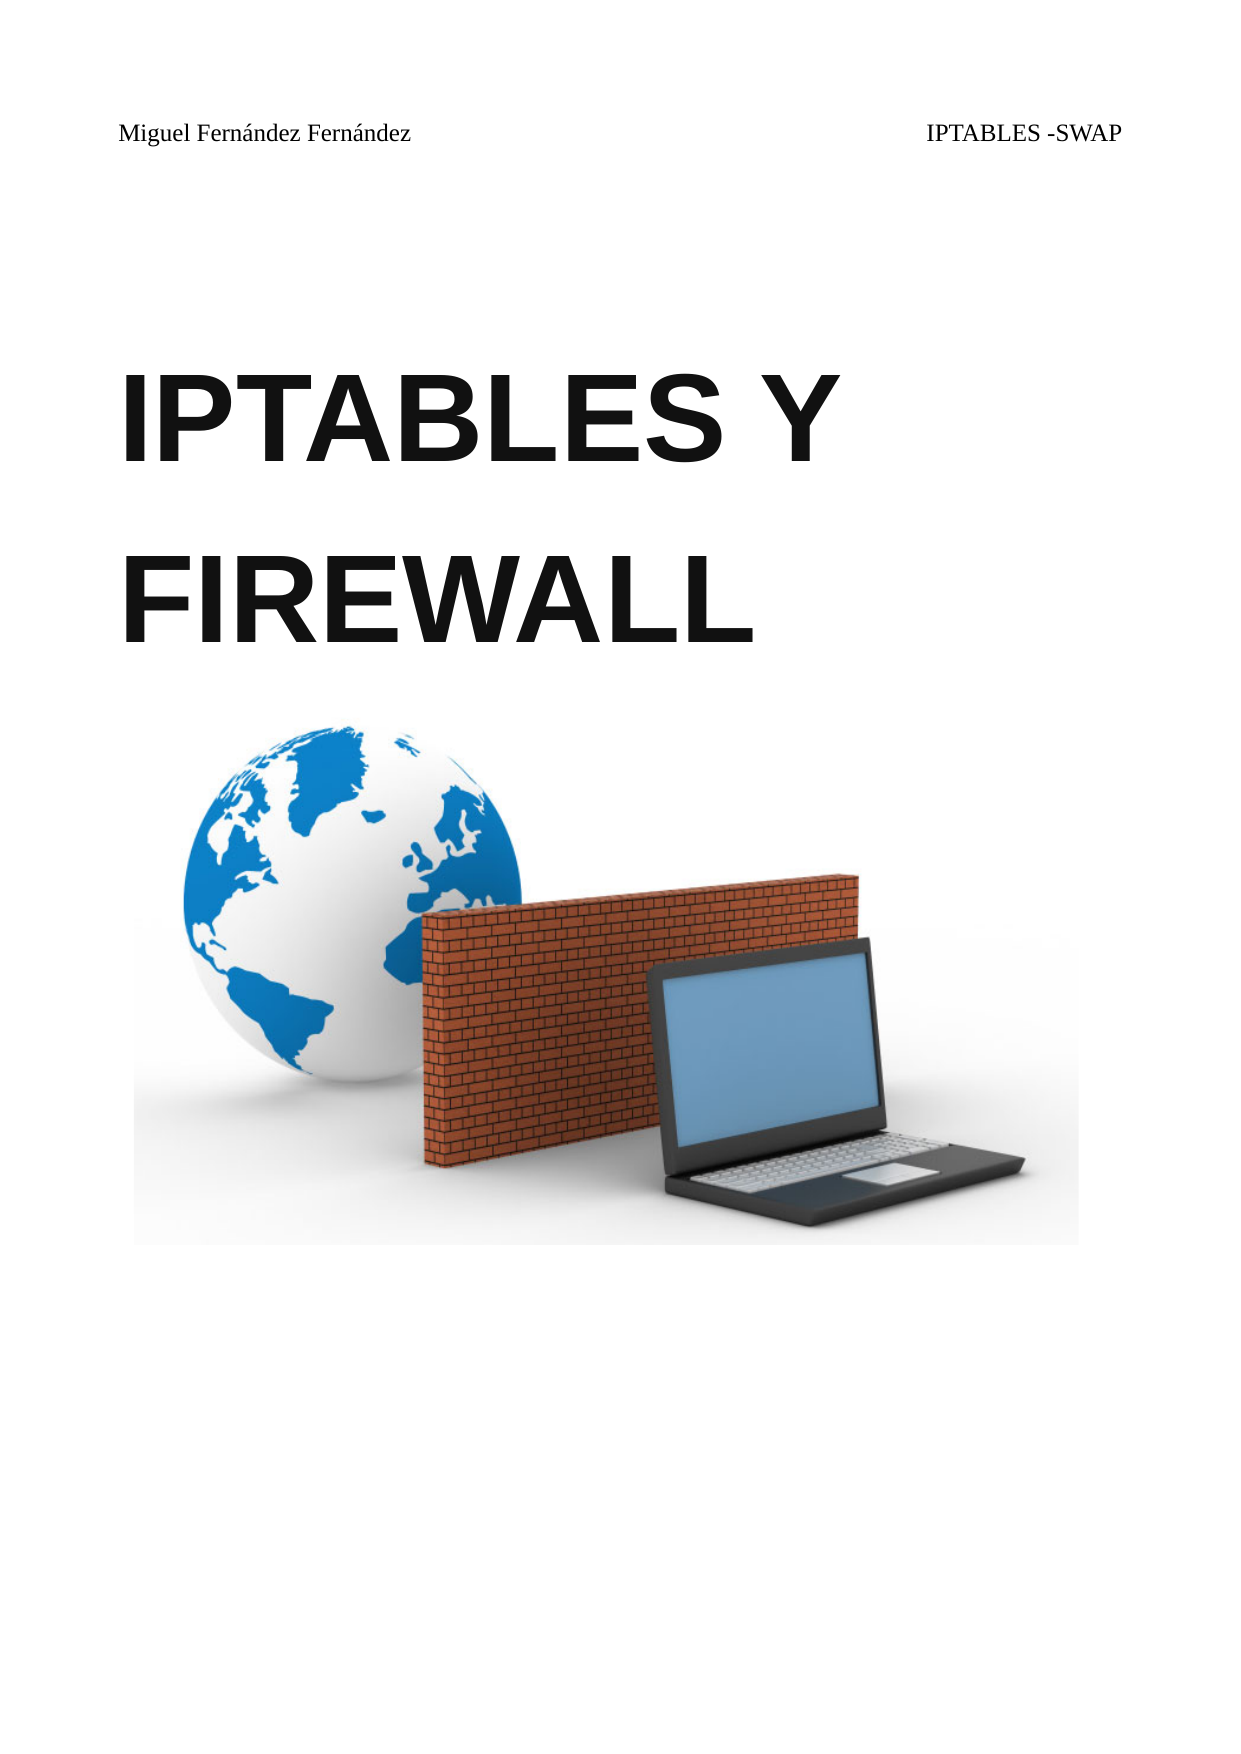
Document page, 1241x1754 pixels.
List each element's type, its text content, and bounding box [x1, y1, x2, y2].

subtitle IPTABLES Y [118, 344, 1122, 488]
picture [133, 708, 1079, 1245]
subtitle FIREWALL [118, 526, 1122, 669]
